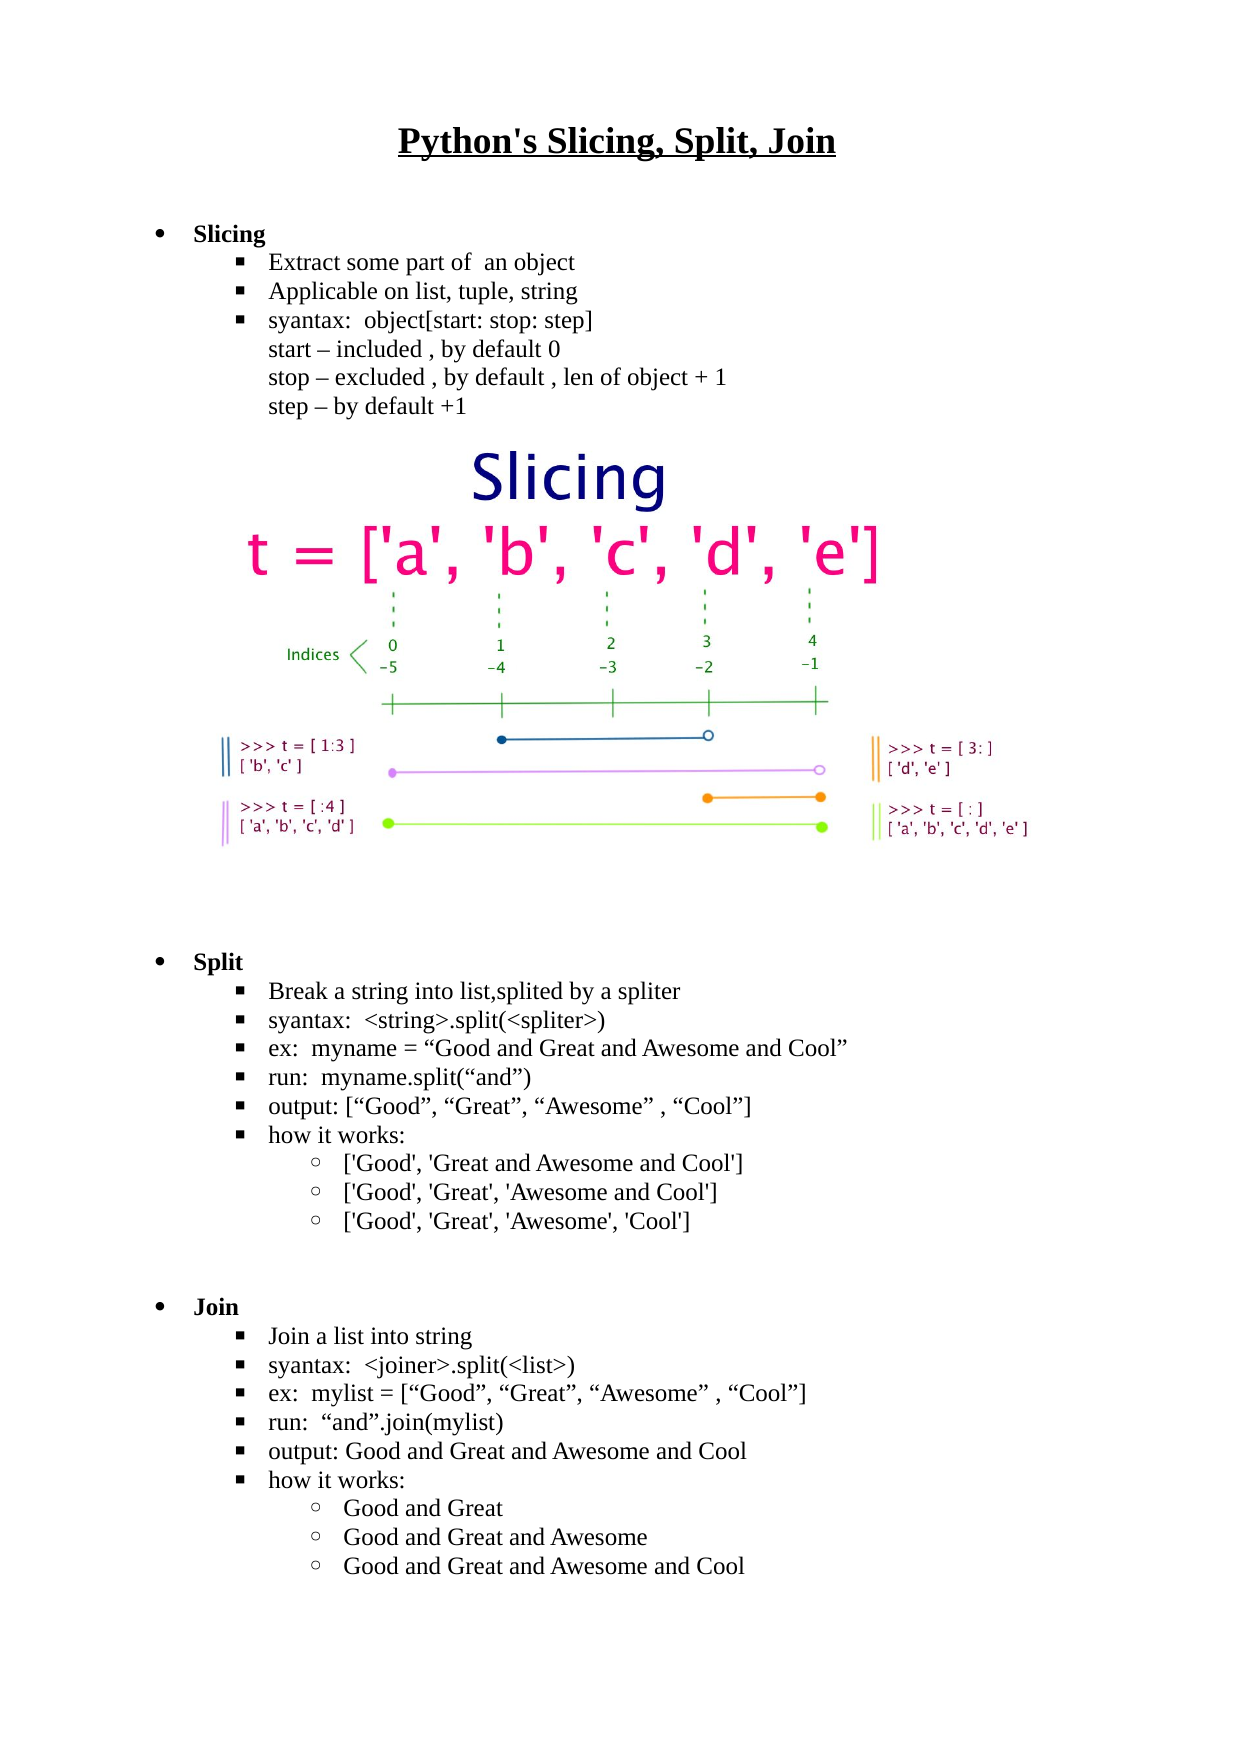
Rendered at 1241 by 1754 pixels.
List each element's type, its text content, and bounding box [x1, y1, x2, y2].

list Good and Great [306, 1493, 1122, 1522]
picture [174, 420, 1066, 890]
list ['Good', 'Great', 'Awesome and Cool'] [306, 1177, 1122, 1206]
list ['Good', 'Great', 'Awesome', 'Cool'] [306, 1206, 1122, 1235]
list ['Good', 'Great and Awesome and Cool'] [306, 1148, 1122, 1177]
list Join [156, 1292, 1122, 1321]
list run: “and”.join(mylist) [231, 1407, 1122, 1436]
list syantax: <string>.split(<spliter>) [231, 1005, 1122, 1033]
list Break a string into list,splited by a spliter [231, 976, 1122, 1005]
list how it works: [231, 1120, 1122, 1148]
list Applicable on list, tuple, string [231, 276, 1122, 305]
list Good and Great and Awesome [306, 1522, 1122, 1551]
list output: Good and Great and Awesome and Cool [231, 1436, 1122, 1465]
list ex: myname = “Good and Great and Awesome and Cool” [231, 1033, 1122, 1062]
list syantax: <joiner>.split(<list>) [231, 1350, 1122, 1378]
list Slicing [156, 219, 1122, 247]
list run: myname.split(“and”) [231, 1062, 1122, 1091]
list how it works: [231, 1465, 1122, 1493]
list Extract some part of an object [231, 247, 1122, 276]
text Python's Slicing, Split, Join [118, 118, 1122, 161]
list ex: mylist = [“Good”, “Great”, “Awesome” , “Cool”] [231, 1378, 1122, 1407]
list Join a list into string [231, 1321, 1122, 1350]
list Split [156, 947, 1122, 976]
list Good and Great and Awesome and Cool [306, 1551, 1122, 1580]
list step – by default +1 [231, 391, 1122, 420]
list syantax: object[start: stop: step] start – included , by default 0 stop – excluded , by default , len of object + 1 [231, 305, 1122, 391]
list output: [“Good”, “Great”, “Awesome” , “Cool”] [231, 1091, 1122, 1120]
